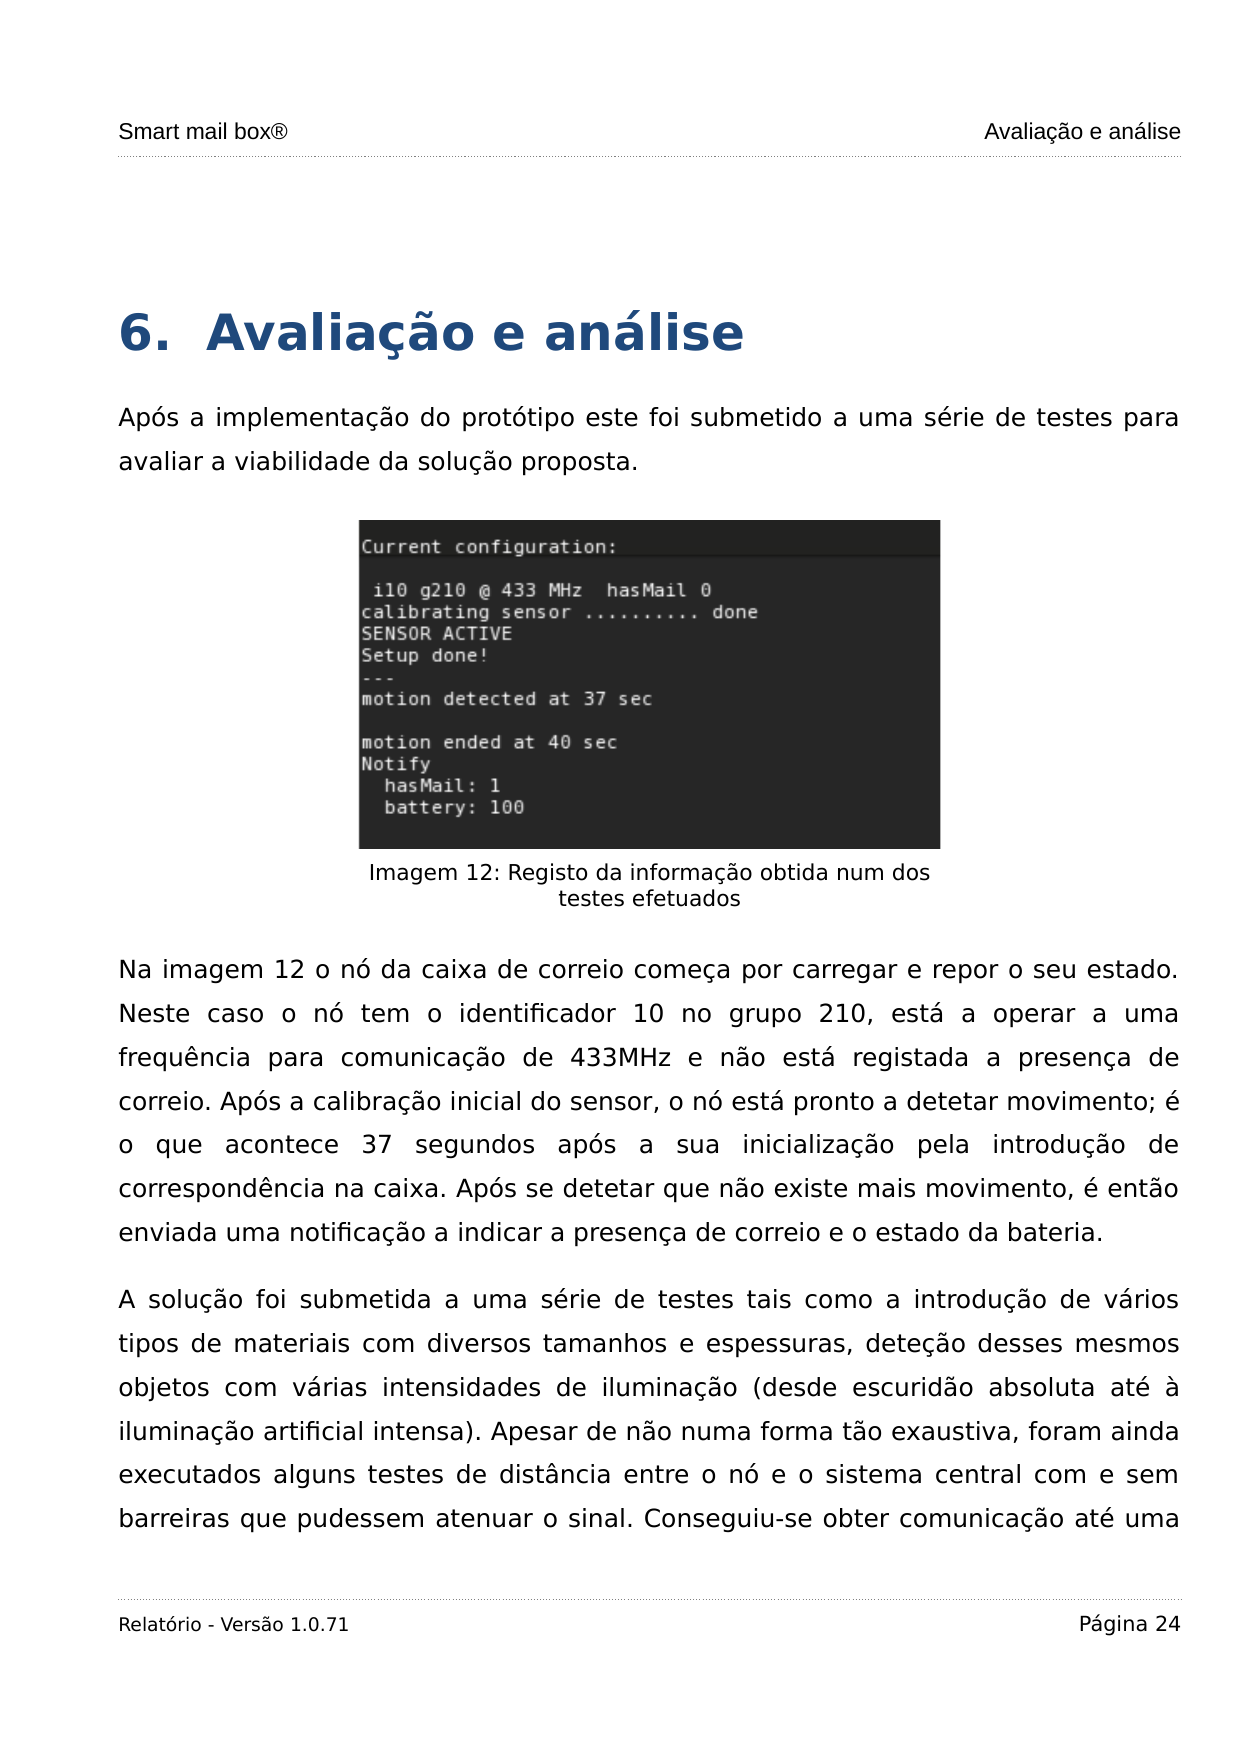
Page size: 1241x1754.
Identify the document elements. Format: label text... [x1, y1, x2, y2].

picture [358, 520, 941, 849]
text Após a implementação do protótipo este foi submetido a uma série de testes para avaliar a viabilidade da solução proposta. [118, 403, 1181, 476]
text A solução foi submetida a uma série de testes tais como a introdução de vários tipos de materiais com diversos tamanhos e espessuras, deteção desses mesmos objetos com várias intensidades de iluminação (desde escuridão absoluta até à iluminação artificial intensa). Apesar de não numa forma tão exaustiva, foram ainda executados alguns testes de distância entre o nó e o sistema central com e sem barreiras que pudessem atenuar o sinal. Conseguiu-se obter comunicação até uma [118, 1285, 1181, 1533]
text Na Imagem 12 o nó da caixa de correio começa por carregar e repor o seu estado. Neste caso o nó tem o identificador 10 no grupo 210, está a operar a uma frequência para comunicação de 433MHz e não está registada a presença de correio. Após a calibração inicial do sensor, o nó está pronto a detetar movimento; é o que acontece 37 segundos após a sua inicialização pela introdução de correspondência na caixa. Após se detetar que não existe mais movimento, é então enviada uma notificação a indicar a presença de correio e o estado da bateria. [118, 514, 1181, 1247]
text Imagem 12: Registo da informação obtida num dos testes efetuados [359, 849, 940, 912]
subtitle Avaliação e análise [118, 304, 1181, 363]
